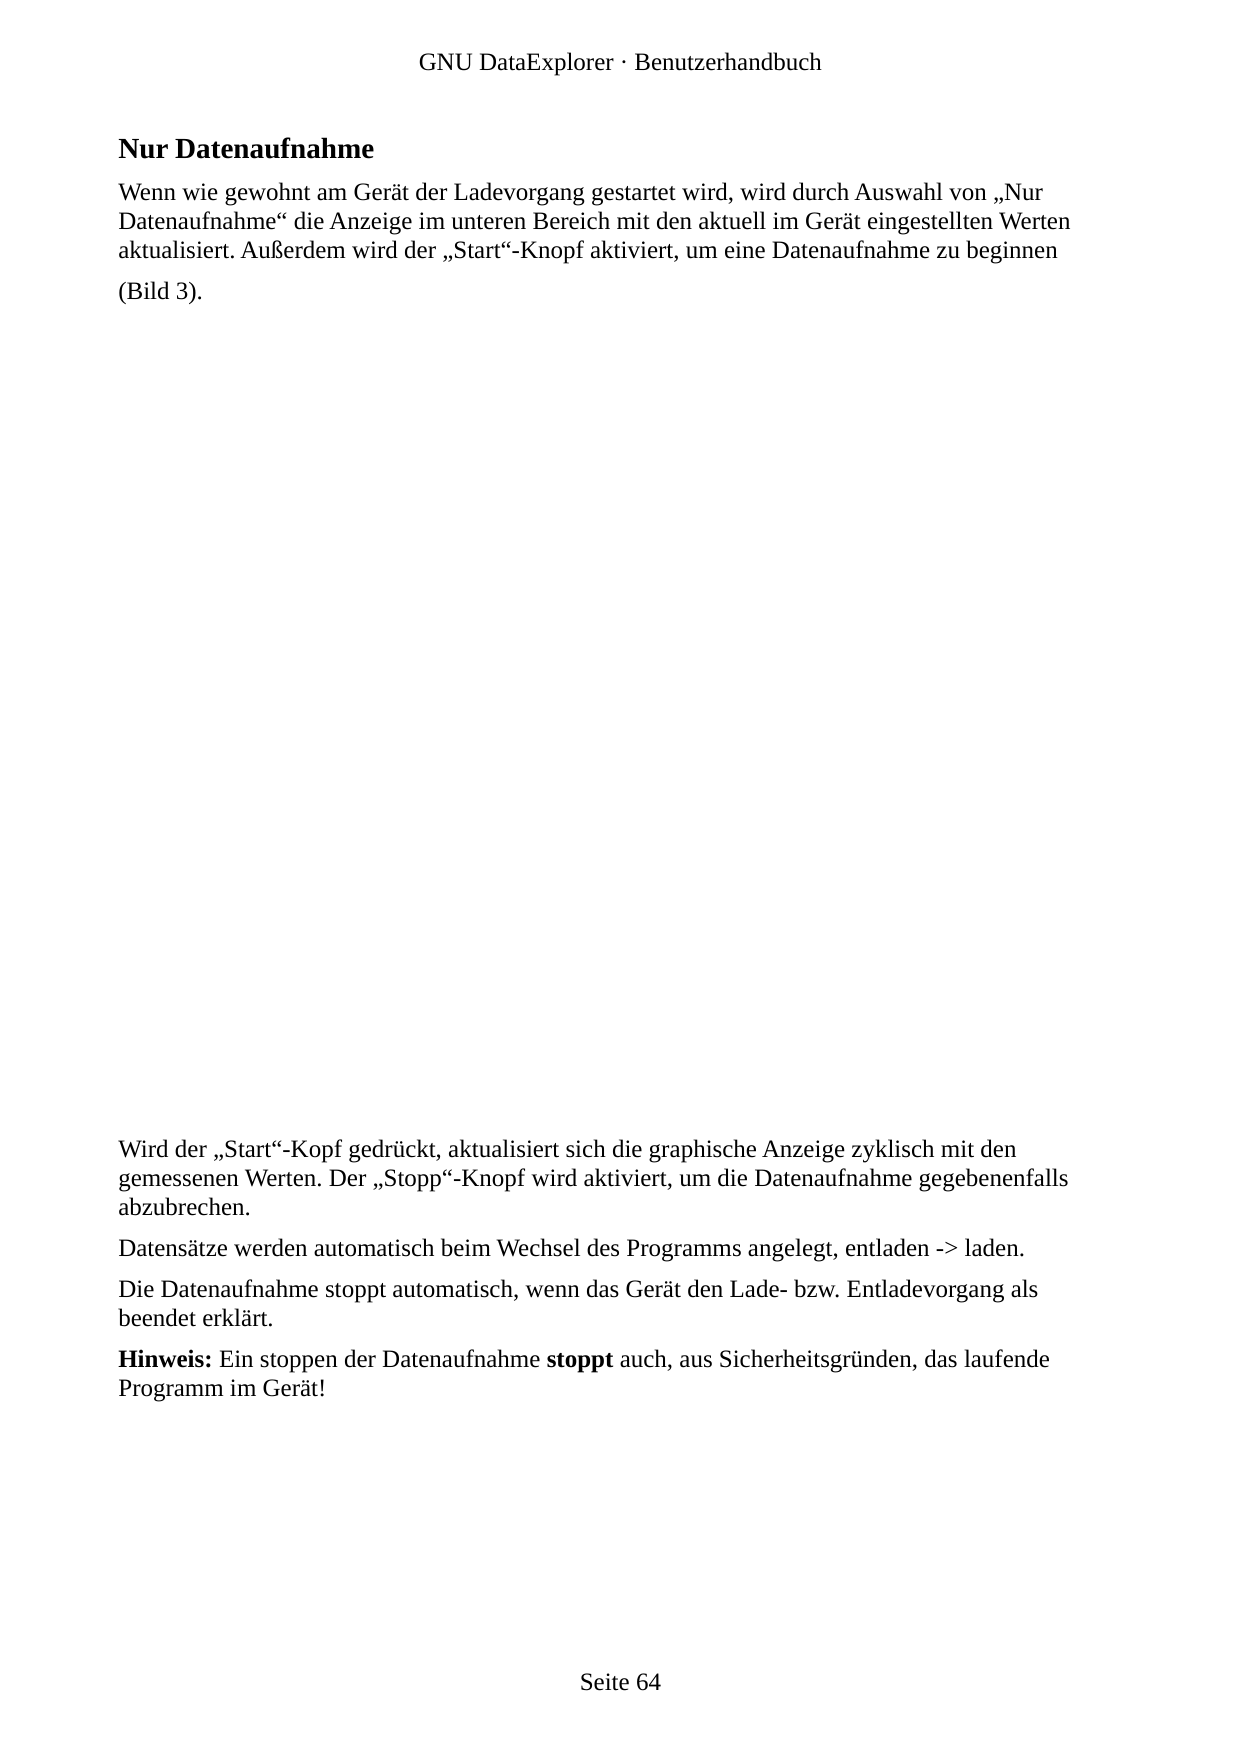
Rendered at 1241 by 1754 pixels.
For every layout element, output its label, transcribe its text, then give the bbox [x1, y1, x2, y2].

text Hinweis: Ein stoppen der Datenaufnahme stoppt auch, aus Sicherheitsgründen, das laufende Programm im Gerät! [118, 1344, 1122, 1402]
text Die Datenaufnahme stoppt automatisch, wenn das Gerät den Lade- bzw. Entladevorgang als beendet erklärt. [118, 1274, 1122, 1332]
subtitle Nur Datenaufnahme [118, 131, 1122, 165]
text Datensätze werden automatisch beim Wechsel des Programms angelegt, entladen -> laden. [118, 1233, 1122, 1262]
text Wenn wie gewohnt am Gerät der Ladevorgang gestartet wird, wird durch Auswahl von „Nur Datenaufnahme“ die Anzeige im unteren Bereich mit den aktuell im Gerät eingestellten Werten aktualisiert. Außerdem wird der „Start“-Knopf aktiviert, um eine Datenaufnahme zu beginnen [118, 177, 1122, 263]
text Wird der „Start“-Kopf gedrückt, aktualisiert sich die graphische Anzeige zyklisch mit den gemessenen Werten. Der „Stopp“-Knopf wird aktiviert, um die Datenaufnahme gegebenenfalls abzubrechen. [118, 1134, 1122, 1220]
text (Bild 3). [118, 276, 1122, 305]
